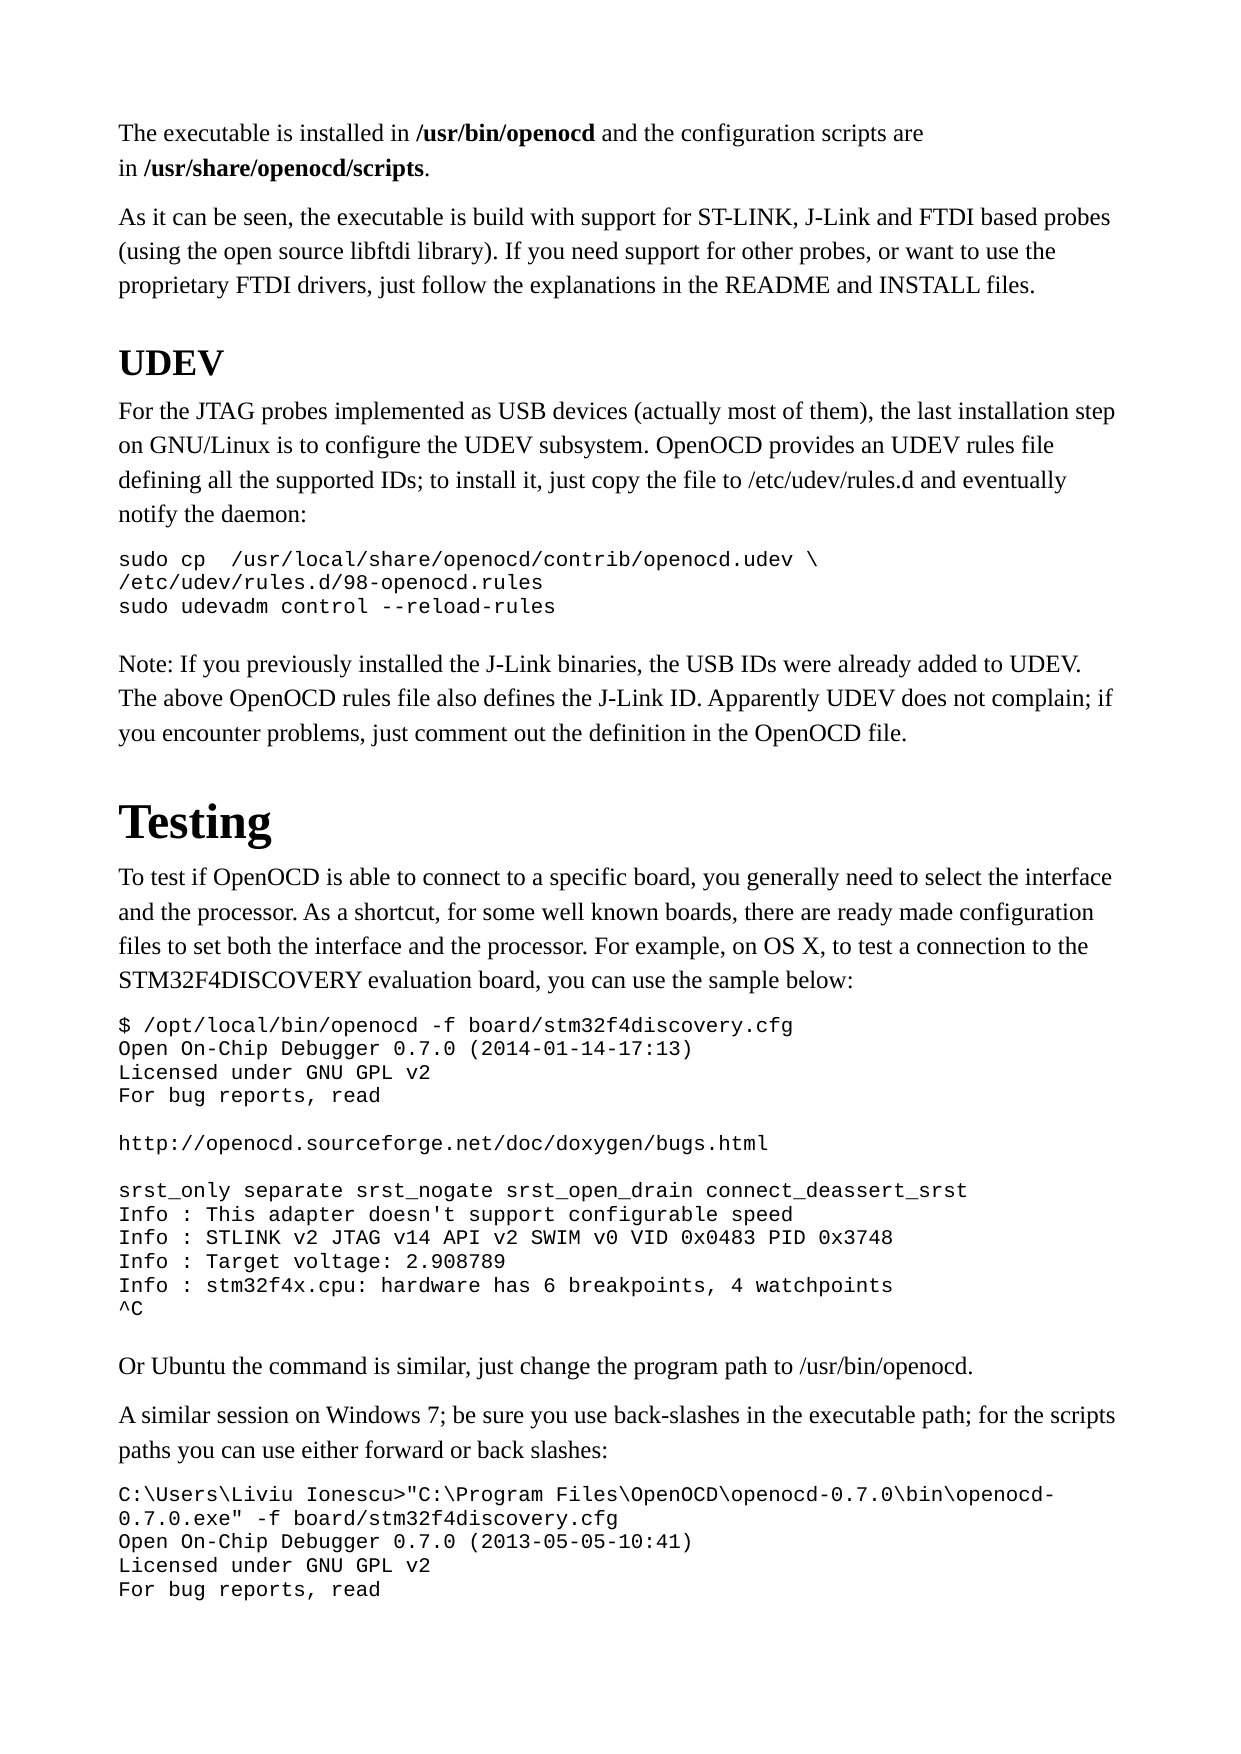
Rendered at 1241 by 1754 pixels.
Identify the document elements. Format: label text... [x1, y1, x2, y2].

subtitle Testing [118, 792, 1122, 849]
text For the JTAG probes implemented as USB devices (actually most of them), the last installation step on GNU/Linux is to configure the UDEV subsystem. OpenOCD provides an UDEV rules file defining all the supported IDs; to install it, just copy the file to /etc/udev/rules.d and eventually notify the daemon: [118, 396, 1122, 528]
text To test if OpenOCD is able to connect to a specific board, you generally need to select the interface and the processor. As a shortcut, for some well known boards, there are ready made configuration files to set both the interface and the processor. For example, on OS X, to test a connection to the STM32F4DISCOVERY evaluation board, you can use the sample below: [118, 862, 1122, 994]
text For bug reports, read [118, 1579, 1122, 1602]
text Info : Target voltage: 2.908789 [118, 1251, 1122, 1275]
text Info : STLINK v2 JTAG v14 API v2 SWIM v0 VID 0x0483 PID 0x3748 [118, 1227, 1122, 1251]
text Open On-Chip Debugger 0.7.0 (2014-01-14-17:13) [118, 1038, 1122, 1062]
text http://openocd.sourceforge.net/doc/doxygen/bugs.html [118, 1133, 1122, 1156]
text sudo cp /usr/local/share/openocd/contrib/openocd.udev \ [118, 549, 1122, 572]
text Licensed under GNU GPL v2 [118, 1555, 1122, 1579]
text Note: If you previously installed the J-Link binaries, the USB IDs were already added to UDEV. The above OpenOCD rules file also defines the J-Link ID. Apparently UDEV does not complain; if you encounter problems, just comment out the definition in the OpenOCD file. [118, 649, 1122, 747]
subtitle UDEV [118, 341, 1122, 384]
text Info : stm32f4x.cpu: hardware has 6 breakpoints, 4 watchpoints [118, 1275, 1122, 1298]
text As it can be seen, the executable is build with support for ST-LINK, J-Link and FTDI based probes (using the open source libftdi library). If you need support for other probes, or want to use the proprietary FTDI drivers, just follow the explanations in the README and INSTALL files. [118, 202, 1122, 299]
text /etc/udev/rules.d/98-openocd.rules [118, 572, 1122, 596]
text For bug reports, read [118, 1086, 1122, 1109]
text Open On-Chip Debugger 0.7.0 (2013-05-05-10:41) [118, 1531, 1122, 1555]
text sudo udevadm control --reload-rules [118, 596, 1122, 619]
text ^C [118, 1298, 1122, 1322]
text Or Ubuntu the command is similar, just change the program path to /usr/bin/openocd. [118, 1351, 1122, 1380]
text Info : This adapter doesn't support configurable speed [118, 1204, 1122, 1227]
text C:\Users\Liviu Ionescu>"C:\Program Files\OpenOCD\openocd-0.7.0\bin\openocd-0.7.0.exe" -f board/stm32f4discovery.cfg [118, 1484, 1122, 1531]
text The executable is installed in /usr/bin/openocd and the configuration scripts are in /usr/share/openocd/scripts. [118, 118, 1122, 181]
text srst_only separate srst_nogate srst_open_drain connect_deassert_srst [118, 1180, 1122, 1204]
text Licensed under GNU GPL v2 [118, 1062, 1122, 1086]
text $ /opt/local/bin/openocd -f board/stm32f4discovery.cfg [118, 1014, 1122, 1038]
text A similar session on Windows 7; be sure you use back-slashes in the executable path; for the scripts paths you can use either forward or back slashes: [118, 1401, 1122, 1464]
